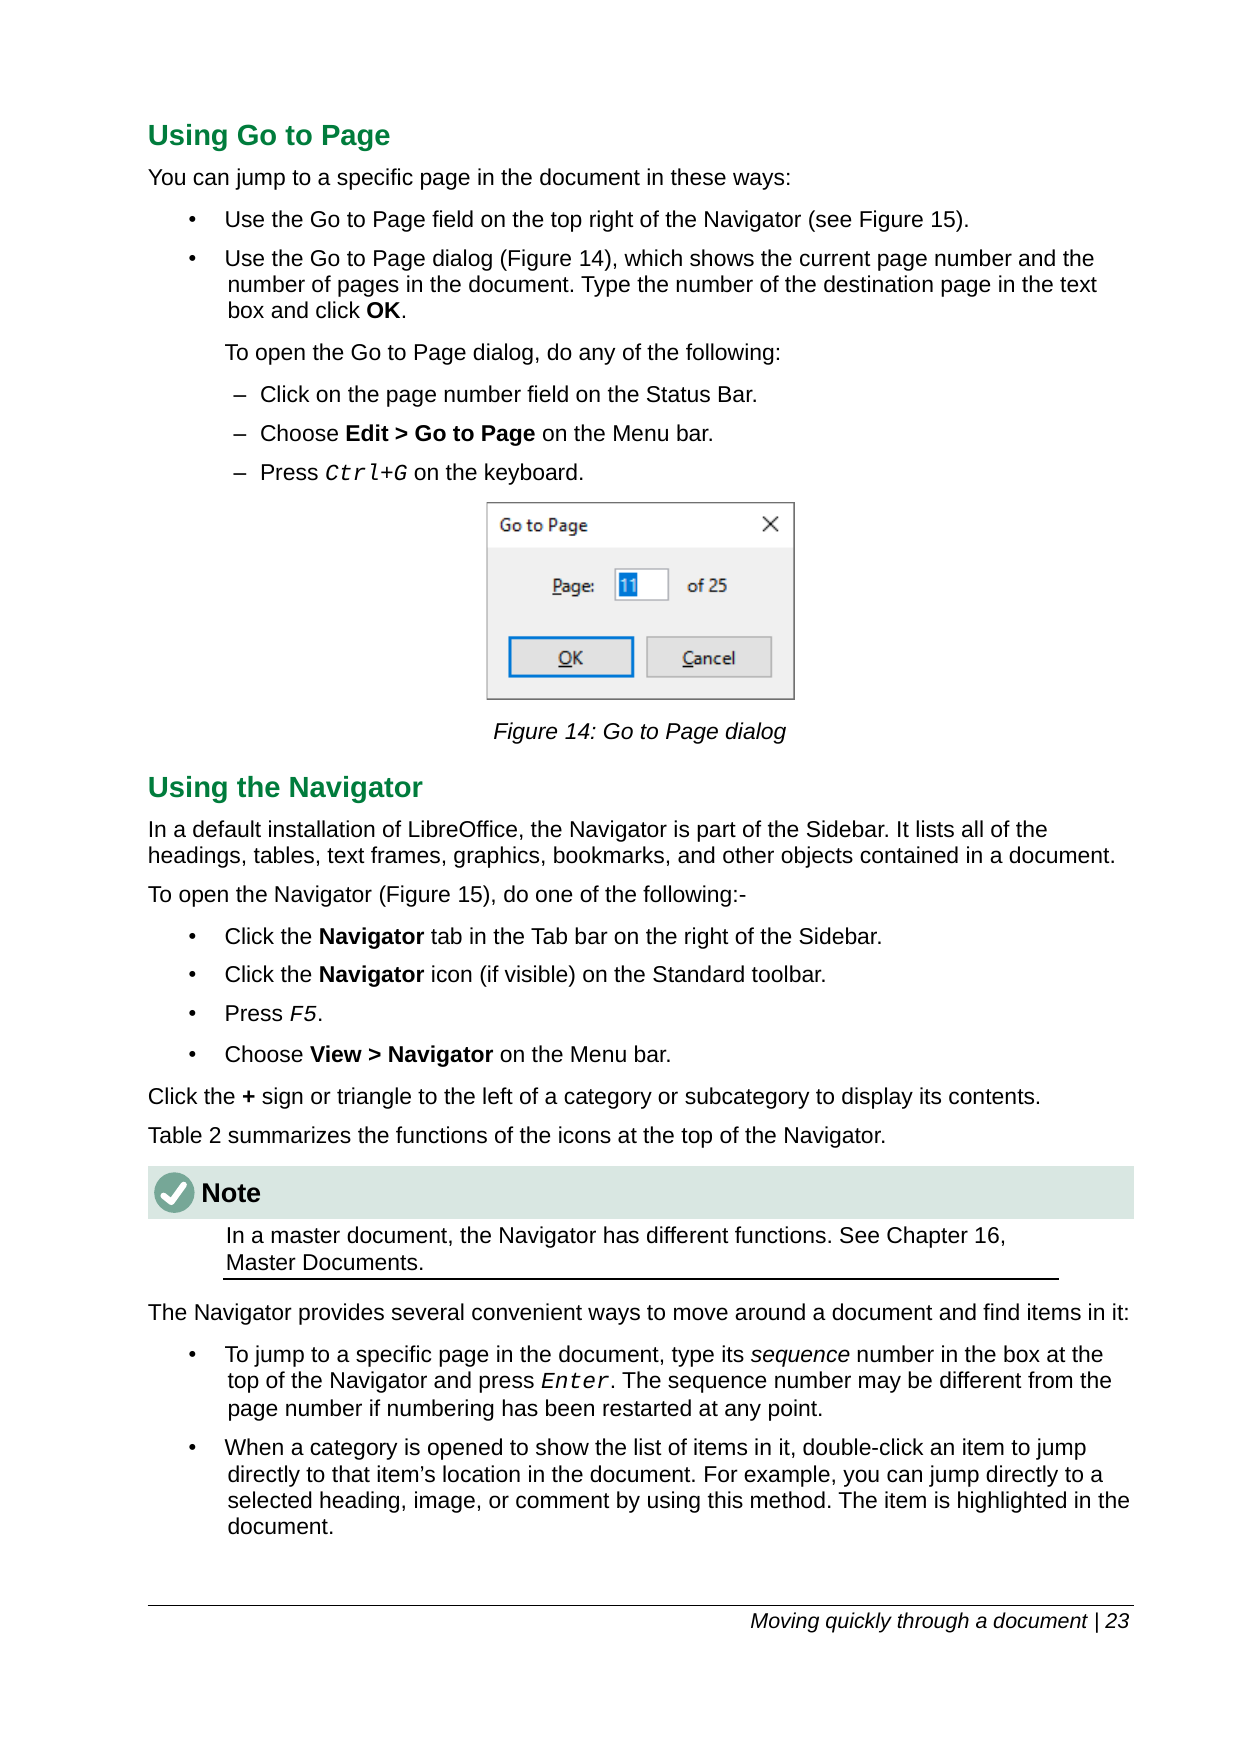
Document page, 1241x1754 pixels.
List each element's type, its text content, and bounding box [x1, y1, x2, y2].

list Click the Navigator icon (if visible) on the Standard toolbar. [185, 958, 1134, 988]
list To open the Go to Page dialog, do any of the following: [185, 339, 1134, 366]
text Table 2 summarizes the functions of the icons at the top of the Navigator. [148, 1122, 1134, 1148]
list Choose Edit > Go to Page on the Menu bar. [230, 417, 1134, 446]
text Click the + sign or triangle to the left of a category or subcategory to display its contents. [148, 1083, 1134, 1109]
subtitle Using the Navigator [148, 769, 1134, 803]
list Use the Go to Page field on the top right of the Navigator (see Figure 15). [185, 203, 1134, 232]
list Press Ctrl+G on the keyboard. [230, 456, 1134, 490]
list When a category is opened to show the list of items in it, double-click an item to jump directly to that item’s location in the document. For example, you can jump directly to a selected heading, image, or comment by using this method. The item is highlighted in the document. [185, 1431, 1134, 1542]
subtitle Note [148, 1166, 1134, 1219]
text In a master document, the Navigator has different functions. See Chapter 16, Master Documents. [223, 1219, 1059, 1278]
picture [486, 502, 795, 700]
text Figure 14: Go to Page dialog [478, 718, 804, 744]
list To open the Navigator (Figure 15), do one of the following:- [148, 881, 1134, 907]
list Use the Go to Page dialog (Figure 14), which shows the current page number and the number of pages in the document. Type the number of the destination page in the text box and click OK. [185, 242, 1134, 327]
list You can jump to a specific page in the document in these ways: [148, 164, 1134, 191]
subtitle Using Go to Page [148, 118, 1134, 152]
list To jump to a specific page in the document, type its sequence number in the box at the top of the Navigator and press Enter. The sequence number may be different from the page number if numbering has been restarted at any point. [185, 1338, 1134, 1422]
text In a default installation of LibreOffice, the Navigator is part of the Sidebar. It lists all of the headings, tables, text frames, graphics, bookmarks, and other objects contained in a document. [148, 816, 1134, 868]
list Press F5. [185, 997, 1134, 1029]
list Click on the page number field on the Status Bar. [230, 378, 1134, 407]
list Choose View > Navigator on the Menu bar. [185, 1038, 1134, 1070]
list Click the Navigator tab in the Tab bar on the right of the Sidebar. [185, 920, 1134, 949]
list The Navigator provides several convenient ways to move around a document and find items in it: [148, 1299, 1134, 1325]
